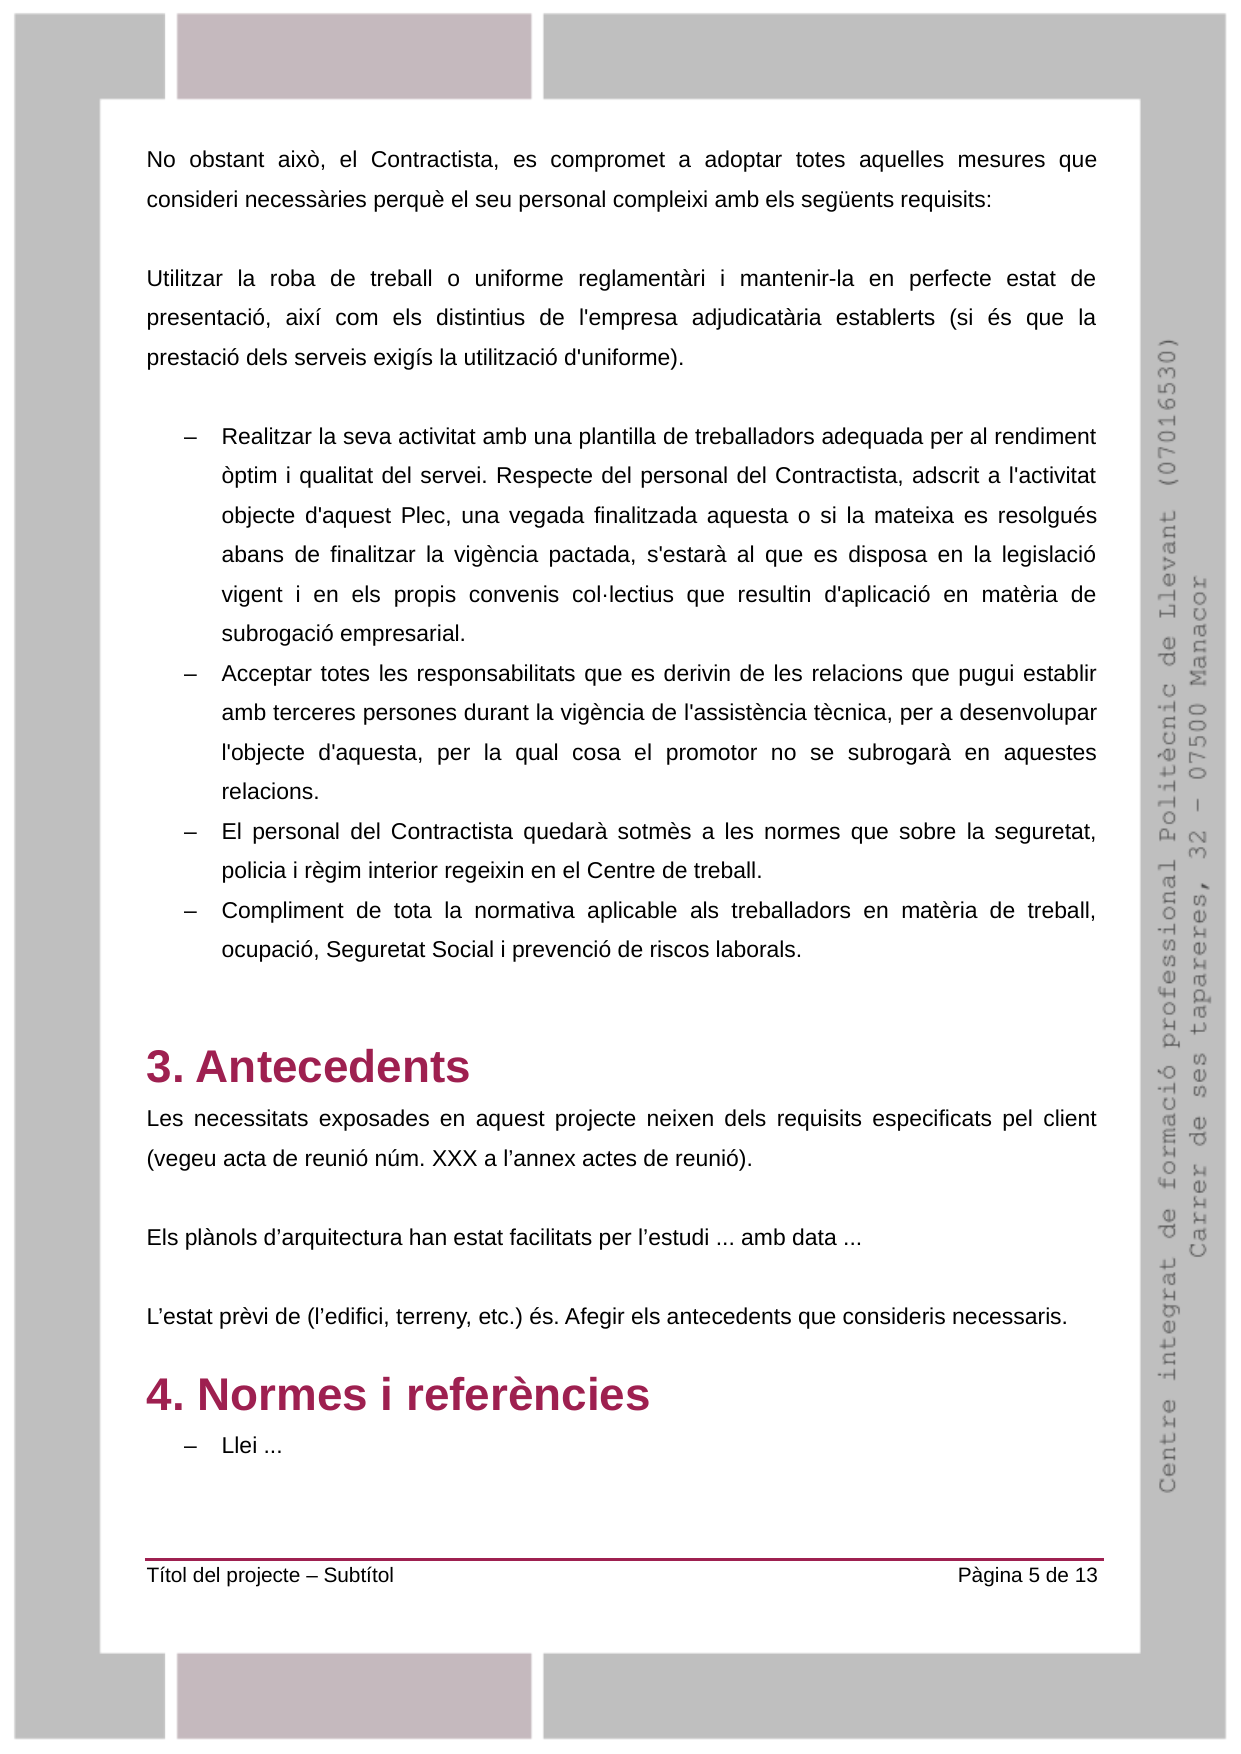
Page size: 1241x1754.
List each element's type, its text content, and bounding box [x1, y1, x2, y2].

text Els plànols d’arquitectura han estat facilitats per l’estudi ... amb data ... [146, 1224, 1098, 1250]
list Llei ... [184, 1432, 1098, 1459]
list El personal del Contractista quedarà sotmès a les normes que sobre la seguretat, policia i règim interior regeixin en el Centre de treball. [184, 818, 1098, 883]
subtitle 4. Normes i referències [146, 1367, 1098, 1420]
picture [0, 0, 1241, 1754]
list Realitzar la seva activitat amb una plantilla de treballadors adequada per al rendiment òptim i qualitat del servei. Respecte del personal del Contractista, adscrit a l'activitat objecte d'aquest Plec, una vegada finalitzada aquesta o si la mateixa es resolgués abans de finalitzar la vigència pactada, s'estarà al que es disposa en la legislació vigent i en els propis convenis col·lectius que resultin d'aplicació en matèria de subrogació empresarial. [184, 423, 1098, 647]
list Acceptar totes les responsabilitats que es derivin de les relacions que pugui establir amb terceres persones durant la vigència de l'assistència tècnica, per a desenvolupar l'objecte d'aquesta, per la qual cosa el promotor no se subrogarà en aquestes relacions. [184, 660, 1098, 804]
list Compliment de tota la normativa aplicable als treballadors en matèria de treball, ocupació, Seguretat Social i prevenció de riscos laborals. [184, 897, 1098, 962]
text No obstant això, el Contractista, es compromet a adoptar totes aquelles mesures que consideri necessàries perquè el seu personal compleixi amb els següents requisits: [146, 146, 1098, 212]
text Les necessitats exposades en aquest projecte neixen dels requisits especificats pel client (vegeu acta de reunió núm. XXX a l’annex actes de reunió). [146, 1105, 1098, 1171]
text Utilitzar la roba de treball o uniforme reglamentàri i mantenir-la en perfecte estat de presentació, així com els distintius de l'empresa adjudicatària establerts (si és que la prestació dels serveis exigís la utilització d'uniforme). [146, 265, 1098, 370]
text L’estat prèvi de (l’edifici, terreny, etc.) és. Afegir els antecedents que consideris necessaris. [146, 1303, 1098, 1329]
subtitle 3. Antecedents [146, 1040, 1098, 1093]
